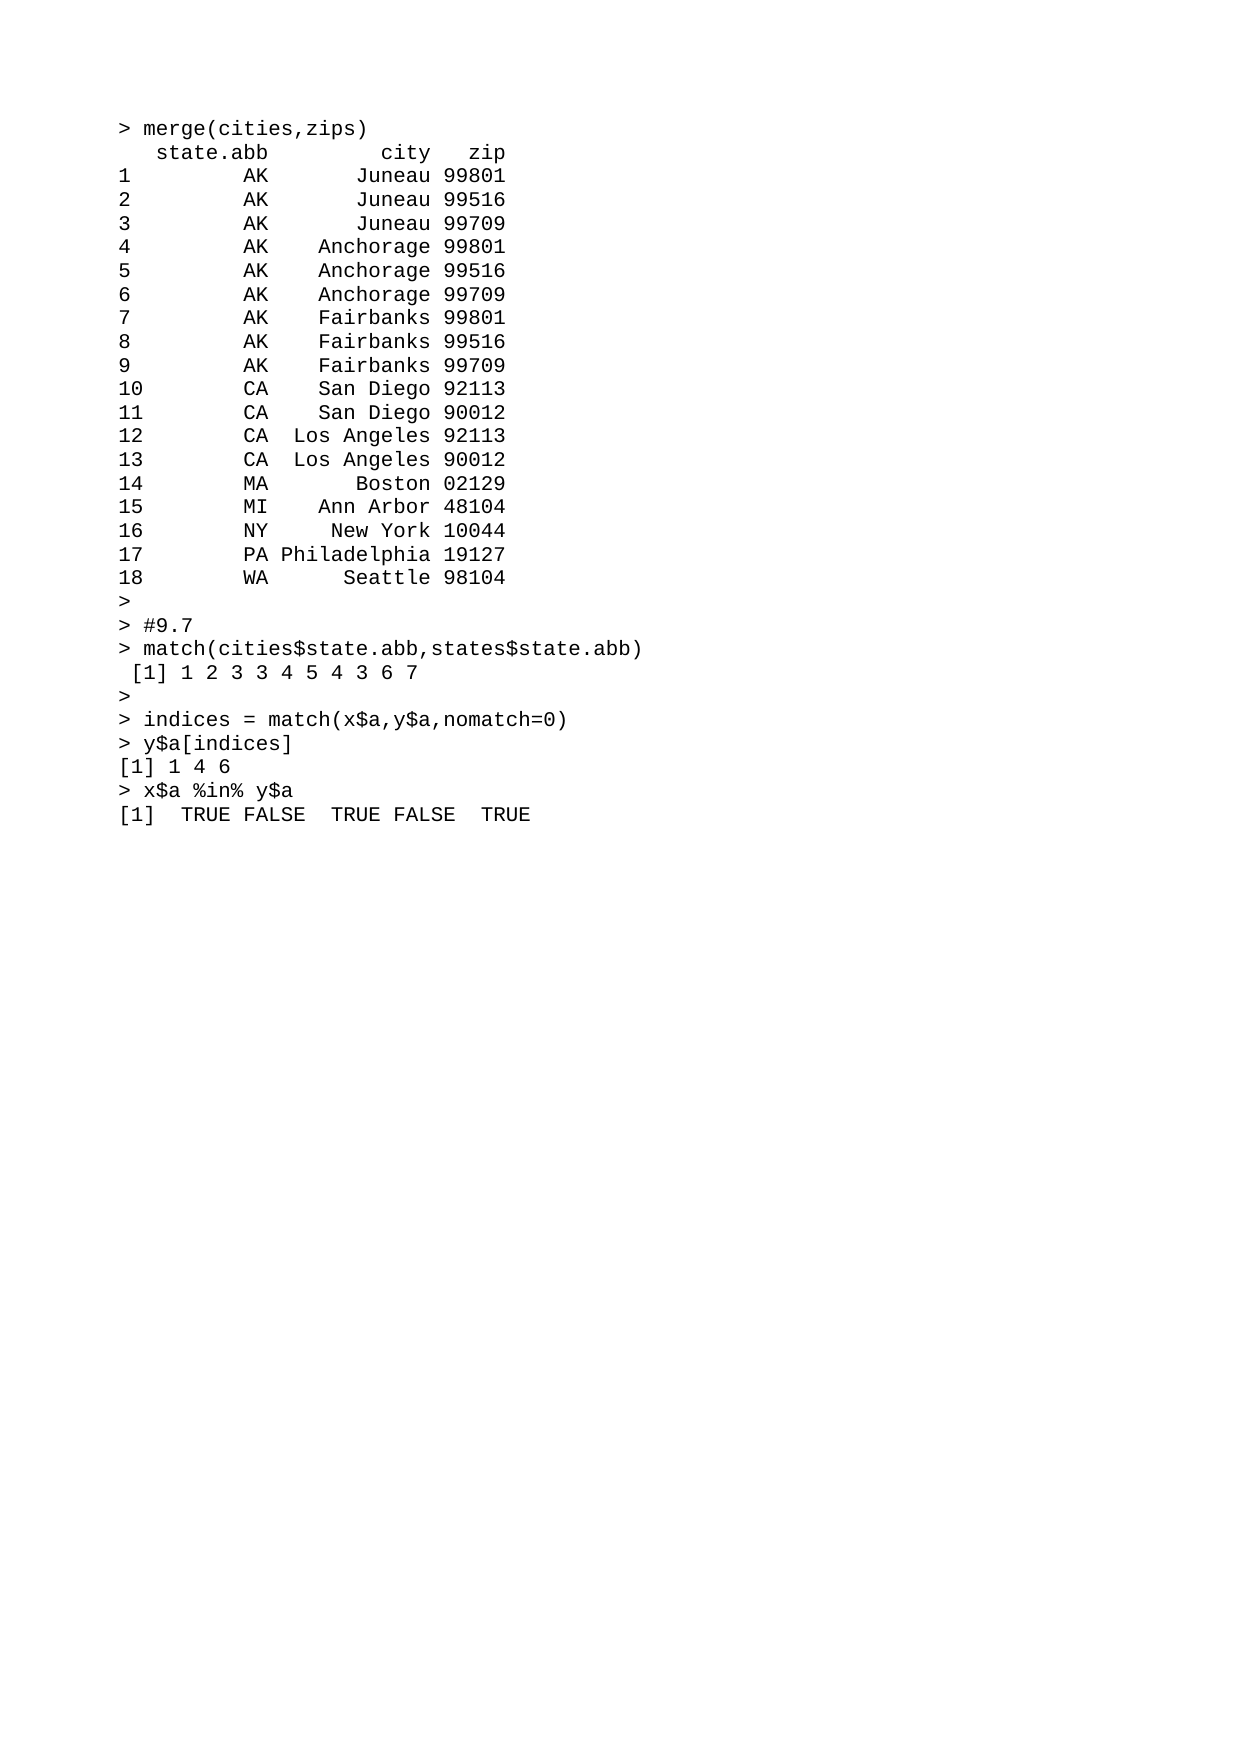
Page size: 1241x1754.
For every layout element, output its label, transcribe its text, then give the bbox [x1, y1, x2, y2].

text 9 AK Fairbanks 99709 [118, 354, 1122, 378]
text 8 AK Fairbanks 99516 [118, 331, 1122, 354]
text 18 WA Seattle 98104 [118, 567, 1122, 591]
text 10 CA San Diego 92113 [118, 378, 1122, 402]
text state.abb city zip [118, 142, 1122, 165]
text 7 AK Fairbanks 99801 [118, 307, 1122, 331]
text 15 MI Ann Arbor 48104 [118, 496, 1122, 520]
text > match(cities$state.abb,states$state.abb) [118, 638, 1122, 662]
text 3 AK Juneau 99709 [118, 213, 1122, 236]
text > indices = match(x$a,y$a,nomatch=0) [118, 709, 1122, 733]
text 11 CA San Diego 90012 [118, 402, 1122, 426]
text 2 AK Juneau 99516 [118, 189, 1122, 213]
text 13 CA Los Angeles 90012 [118, 449, 1122, 473]
text > [118, 591, 1122, 615]
text 12 CA Los Angeles 92113 [118, 426, 1122, 449]
text 4 AK Anchorage 99801 [118, 236, 1122, 260]
text > x$a %in% y$a [118, 780, 1122, 804]
text 17 PA Philadelphia 19127 [118, 544, 1122, 567]
text 6 AK Anchorage 99709 [118, 284, 1122, 307]
text [1] 1 2 3 3 4 5 4 3 6 7 [118, 662, 1122, 686]
text > [118, 686, 1122, 709]
text > #9.7 [118, 615, 1122, 638]
text > merge(cities,zips) [118, 118, 1122, 142]
text > y$a[indices] [118, 733, 1122, 757]
text 14 MA Boston 02129 [118, 473, 1122, 496]
text 5 AK Anchorage 99516 [118, 260, 1122, 284]
text 1 AK Juneau 99801 [118, 165, 1122, 189]
text [1] 1 4 6 [118, 757, 1122, 780]
text [1] TRUE FALSE TRUE FALSE TRUE [118, 804, 1122, 827]
text 16 NY New York 10044 [118, 520, 1122, 544]
